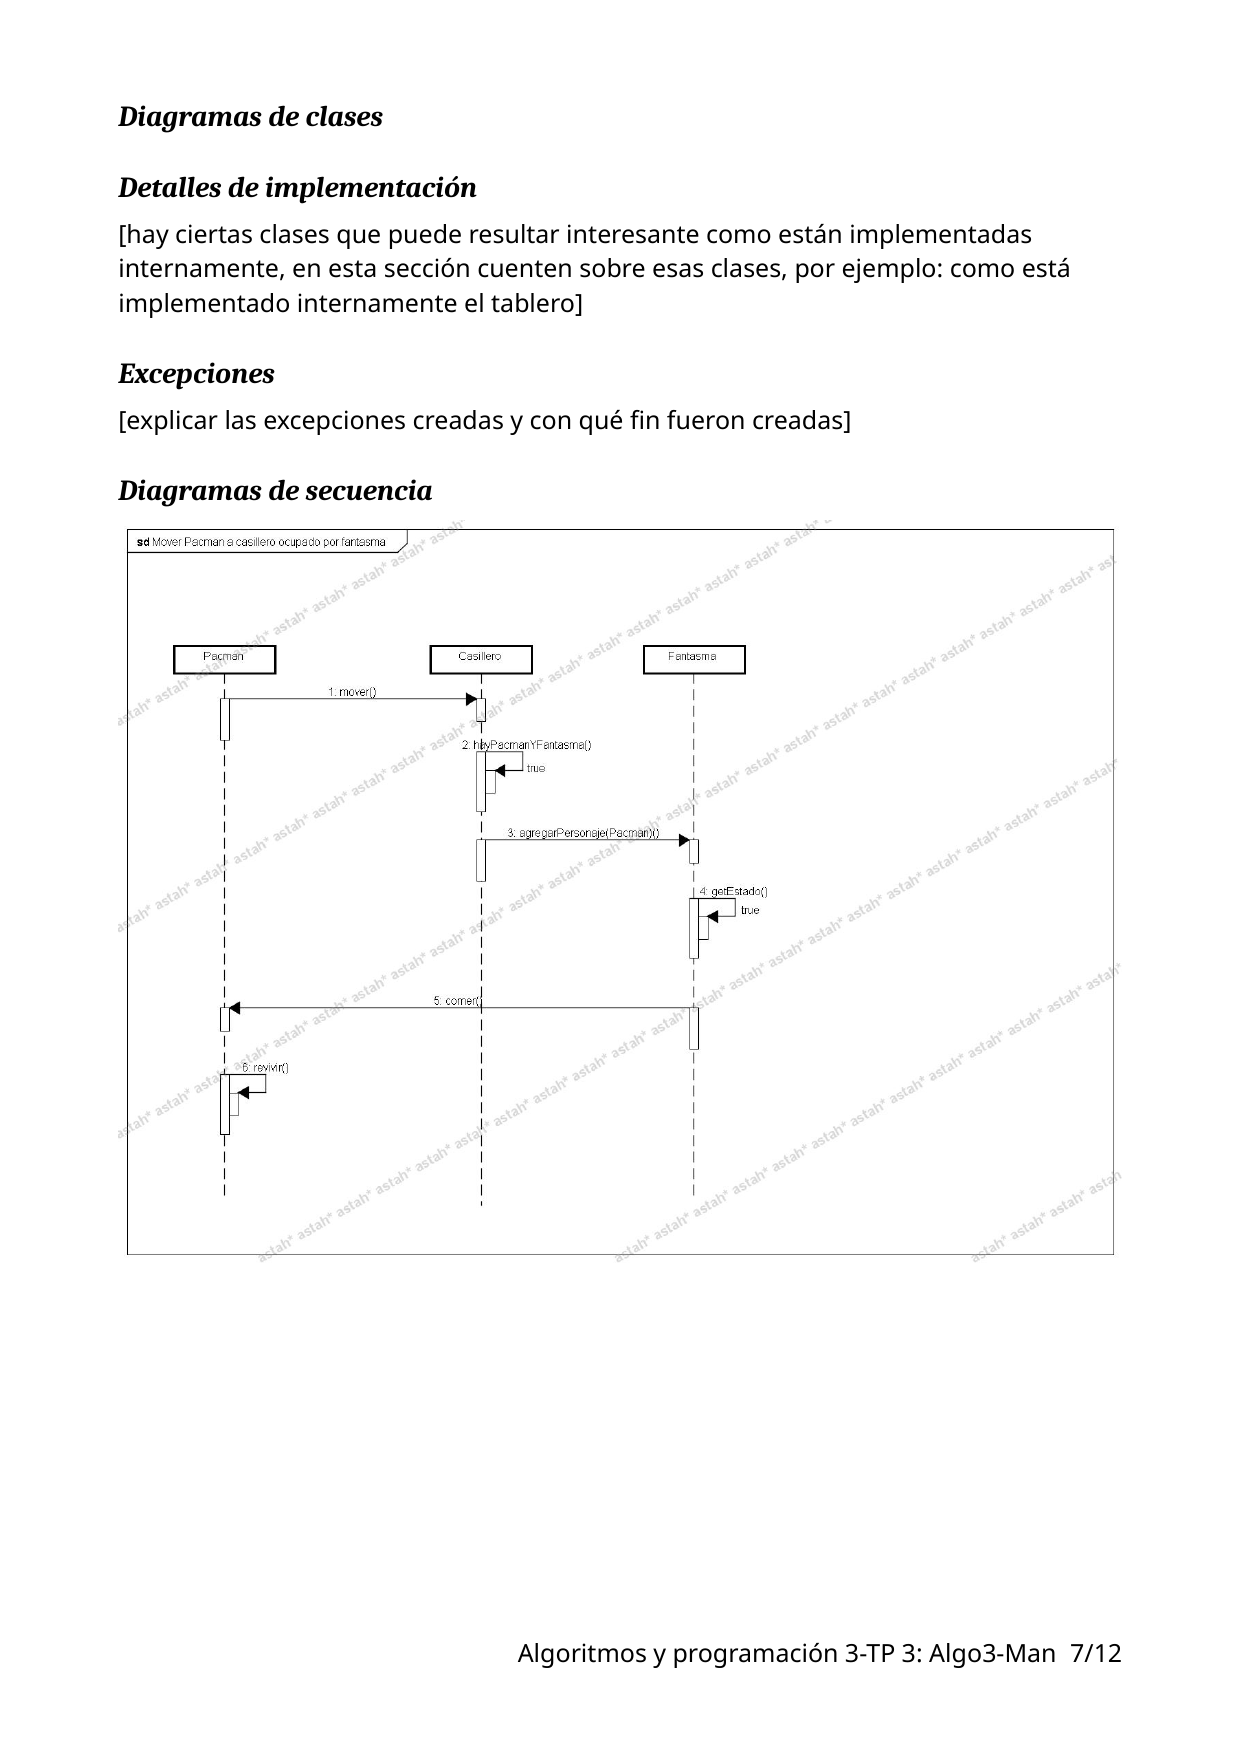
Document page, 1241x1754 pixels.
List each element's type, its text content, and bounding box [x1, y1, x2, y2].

subtitle Diagramas de secuencia [118, 474, 1122, 508]
text [hay ciertas clases que puede resultar interesante como están implementadas internamente, en esta sección cuenten sobre esas clases, por ejemplo: como está implementado internamente el tablero] [118, 217, 1122, 319]
subtitle Detalles de implementación [118, 171, 1122, 204]
text [explicar las excepciones creadas y con qué fin fueron creadas] [118, 403, 1122, 437]
picture [118, 520, 1122, 1263]
subtitle Diagramas de clases [118, 100, 1122, 133]
subtitle Excepciones [118, 357, 1122, 390]
